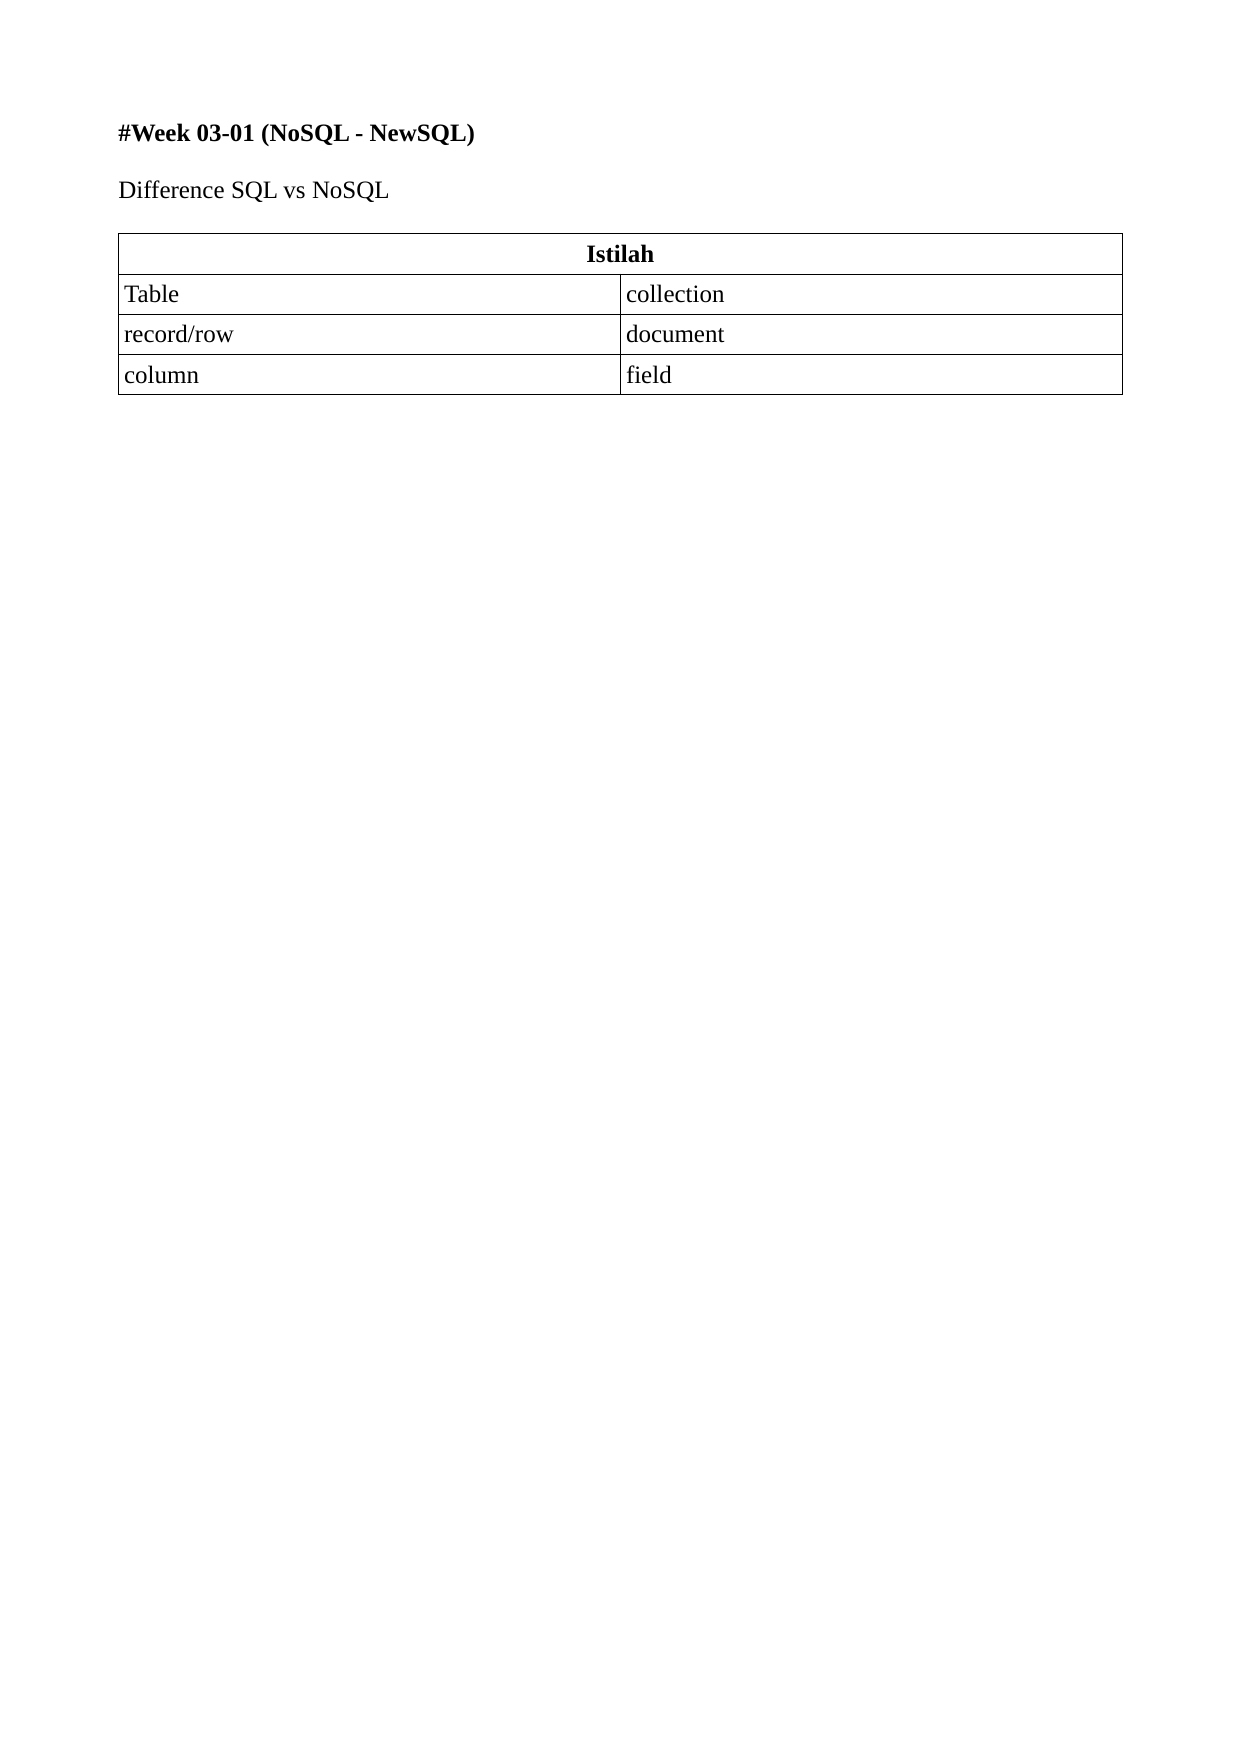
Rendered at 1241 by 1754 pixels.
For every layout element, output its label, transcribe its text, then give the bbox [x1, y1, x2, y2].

table_cell collection [621, 275, 1122, 314]
text Difference SQL vs NoSQL [118, 176, 1122, 204]
table_cell field [621, 355, 1122, 394]
table_cell document [621, 315, 1122, 354]
table_cell column [119, 355, 620, 394]
text #Week 03-01 (NoSQL - NewSQL) [118, 118, 1122, 147]
table_cell record/row [119, 315, 620, 354]
table_header Istilah [119, 234, 1122, 273]
table_cell Table [119, 275, 620, 314]
